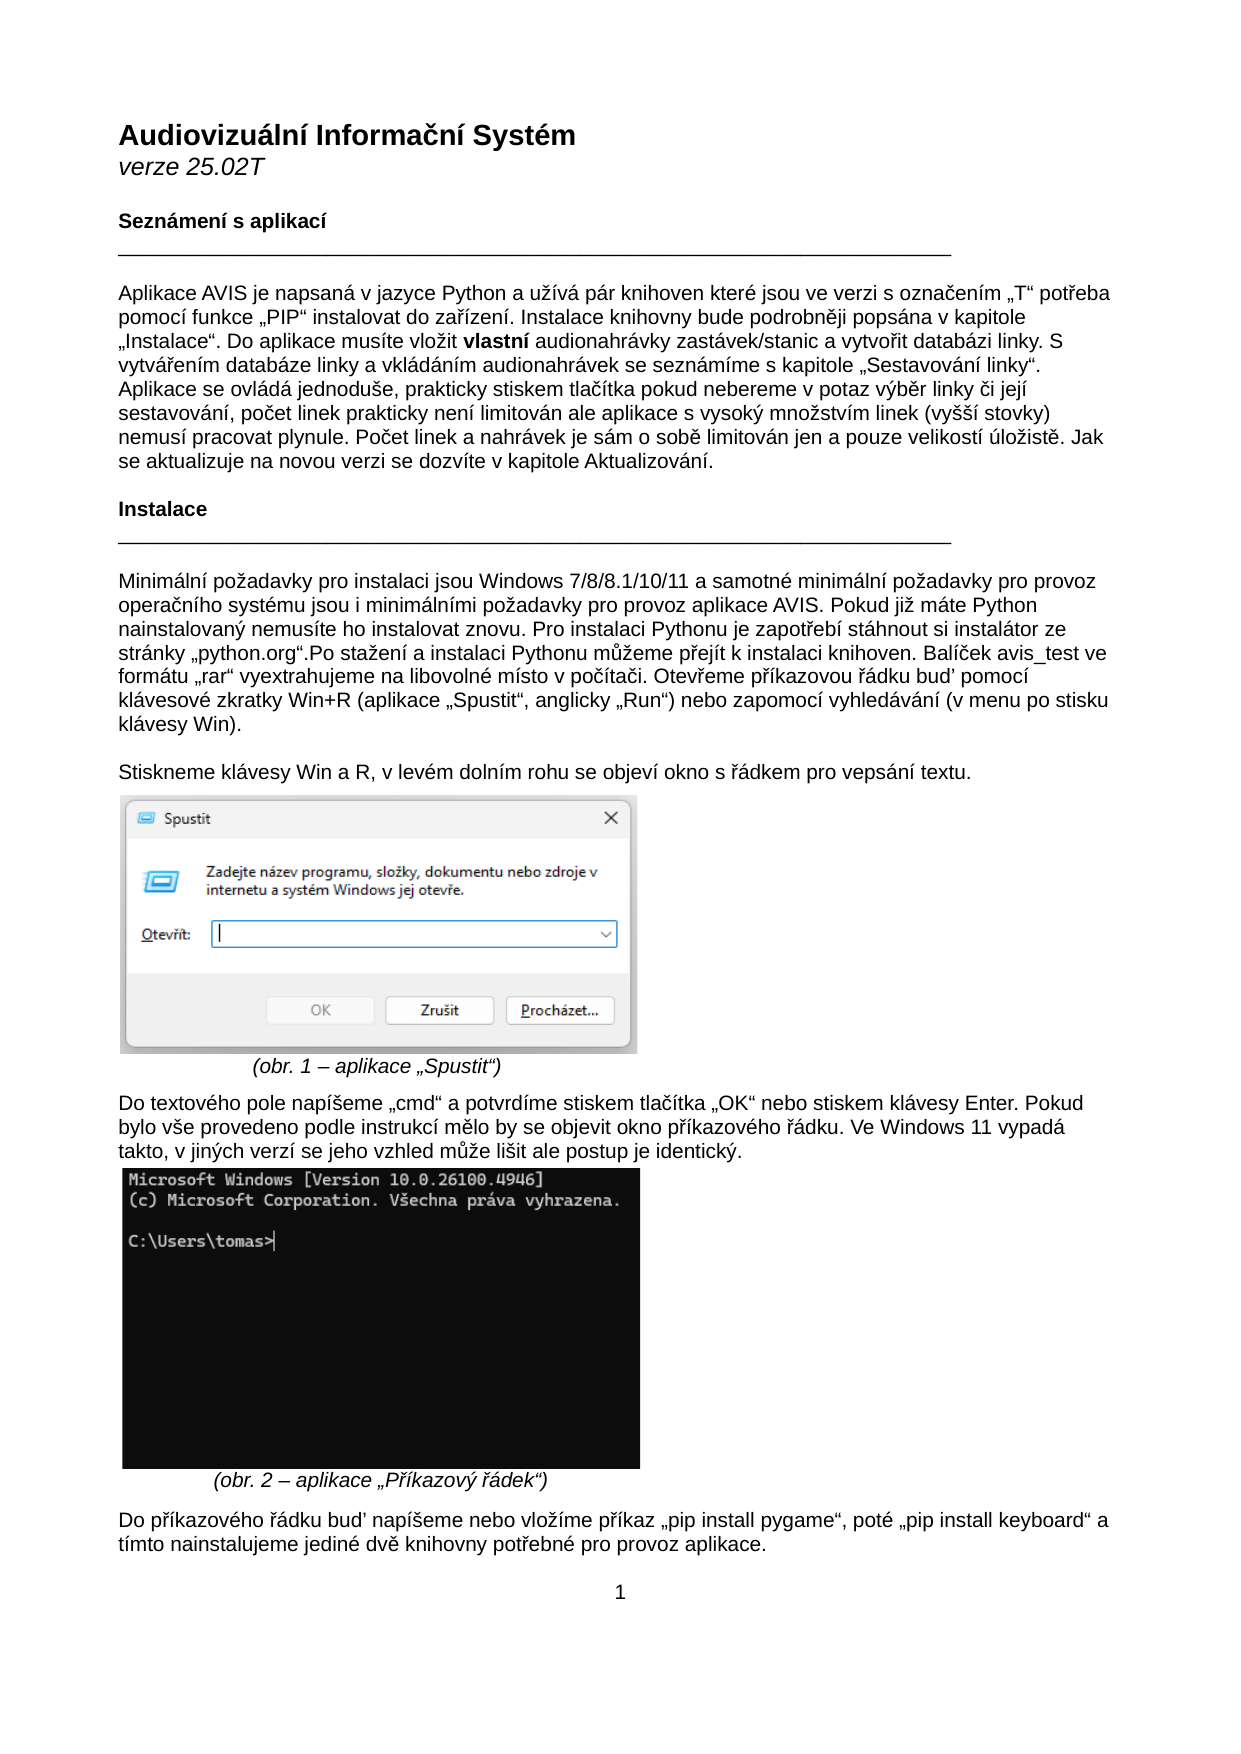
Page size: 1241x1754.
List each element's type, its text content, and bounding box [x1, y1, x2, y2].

picture [120, 795, 638, 1054]
text Aplikace AVIS je napsaná v jazyce Python a užívá pár knihoven které jsou ve verzi s označením „T“ potřeba pomocí funkce „PIP“ instalovat do zařízení. Instalace knihovny bude podrobněji popsána v kapitole „Instalace“. Do aplikace musíte vložit vlastní audionahrávky zastávek/stanic a vytvořit databázi linky. S vytvářením databáze linky a vkládáním audionahrávek se seznámíme s kapitole „Sestavování linky“. Aplikace se ovládá jednoduše, prakticky stiskem tlačítka pokud nebereme v potaz výběr linky či její sestavování, počet linek prakticky není limitován ale aplikace s vysoký množstvím linek (vyšší stovky) nemusí pracovat plynule. Počet linek a nahrávek je sám o sobě limitován jen a pouze velikostí úložistě. Jak se aktualizuje na novou verzi se dozvíte v kapitole Aktualizování. [118, 281, 1122, 473]
text 1 [118, 1579, 1122, 1603]
text verze 25.02T [118, 152, 1122, 180]
text Seznámení s aplikací [118, 209, 1122, 233]
text Audiovizuální Informační Systém [118, 118, 1122, 152]
text Do příkazového řádku bud’ napíšeme nebo vložíme příkaz „pip install pygame“, poté „pip install keyboard“ a tímto nainstalujeme jediné dvě knihovny potřebné pro provoz aplikace. [118, 1508, 1122, 1556]
text Minimální požadavky pro instalaci jsou Windows 7/8/8.1/10/11 a samotné minimální požadavky pro provoz operačního systému jsou i minimálními požadavky pro provoz aplikace AVIS. Pokud již máte Python nainstalovaný nemusíte ho instalovat znovu. Pro instalaci Pythonu je zapotřebí stáhnout si instalátor ze stránky „python.org“.Po stažení a instalaci Pythonu můžeme přejít k instalaci knihoven. Balíček avis_test ve formátu „rar“ vyextrahujeme na libovolné místo v počítači. Otevřeme příkazovou řádku bud’ pomocí klávesové zkratky Win+R (aplikace „Spustit“, anglicky „Run“) nebo zapomocí vyhledávání (v menu po stisku klávesy Win). [118, 568, 1122, 736]
picture [122, 1168, 641, 1469]
text Instalace [118, 497, 1122, 521]
text ________________________________________________________________________ [118, 521, 1122, 544]
text ________________________________________________________________________ [118, 233, 1122, 257]
text Stiskneme klávesy Win a R, v levém dolním rohu se objeví okno s řádkem pro vepsání textu. [118, 760, 1122, 784]
text Do textového pole napíšeme „cmd“ a potvrdíme stiskem tlačítka „OK“ nebo stiskem klávesy Enter. Pokud bylo vše provedeno podle instrukcí mělo by se objevit okno příkazového řádku. Ve Windows 11 vypadá takto, v jiných verzí se jeho vzhled může lišit ale postup je identický. [118, 1091, 1122, 1163]
